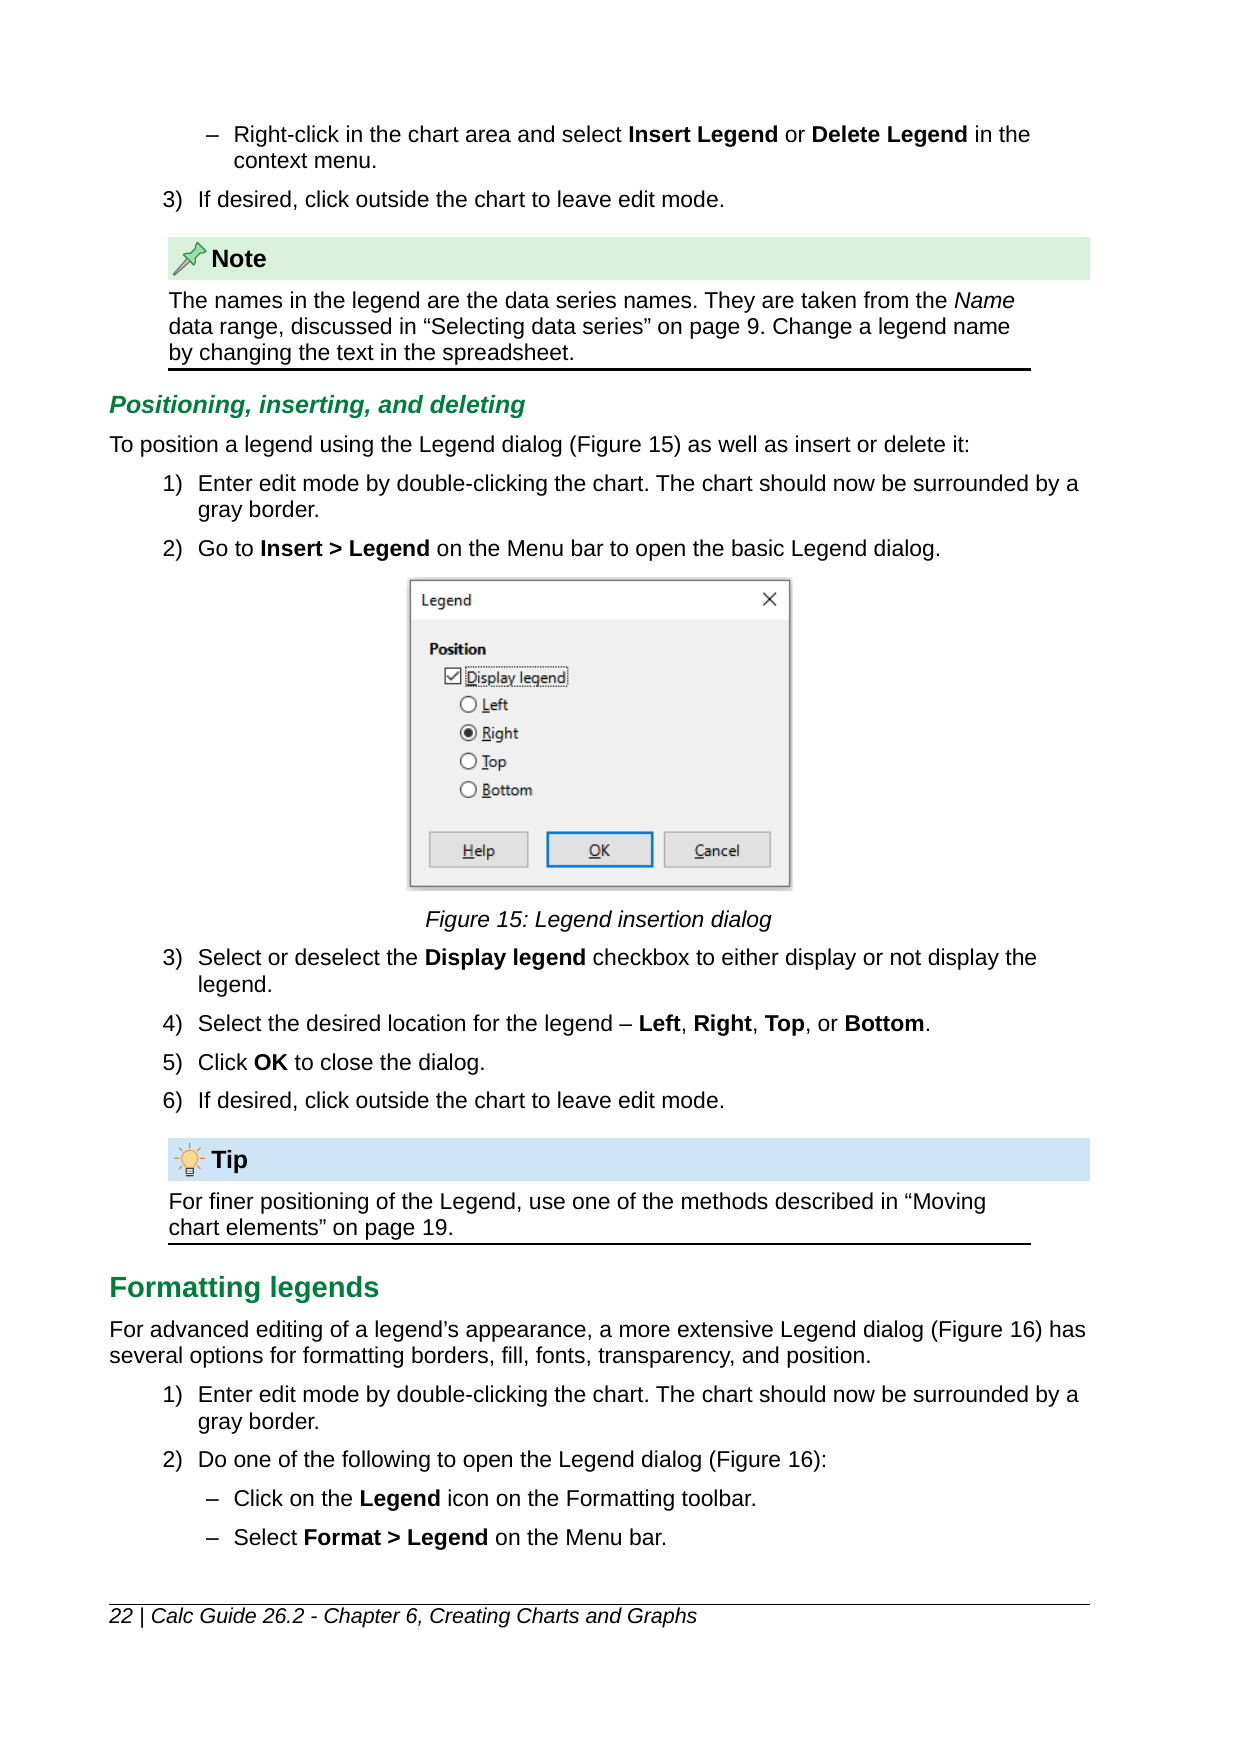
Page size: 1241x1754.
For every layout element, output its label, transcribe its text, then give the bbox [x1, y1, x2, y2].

subtitle Positioning, inserting, and deleting [109, 390, 1090, 419]
list To position a legend using the Legend dialog (Figure 15) as well as insert or delete it: [109, 431, 1090, 458]
list Enter edit mode by double-clicking the chart. The chart should now be surrounded by a gray border. [183, 1381, 1090, 1434]
text The names in the legend are the data series names. They are taken from the Name data range, discussed in “Selecting data series” on page 9. Change a legend name by changing the text in the spreadsheet. [168, 287, 1031, 368]
list Go to Insert > Legend on the Menu bar to open the basic Legend dialog. [183, 535, 1090, 562]
list If desired, click outside the chart to leave edit mode. [183, 186, 1090, 213]
list Select or deselect the Display legend checkbox to either display or not display the legend. [183, 944, 1090, 997]
list Enter edit mode by double-clicking the chart. The chart should now be surrounded by a gray border. [183, 470, 1090, 523]
subtitle Note [168, 237, 1090, 280]
subtitle Formatting legends [109, 1270, 1090, 1304]
subtitle Tip [168, 1138, 1090, 1181]
list If desired, click outside the chart to leave edit mode. [183, 1087, 1090, 1114]
list Click OK to close the dialog. [183, 1048, 1090, 1075]
list Select the desired location for the legend – Left, Right, Top, or Bottom. [183, 1009, 1090, 1036]
list Select Format > Legend on the Menu bar. [218, 1524, 1090, 1551]
picture [406, 577, 793, 891]
text Figure 15: Legend insertion dialog [403, 906, 796, 932]
list Right-click in the chart area and select Insert Legend or Delete Legend in the context menu. [218, 121, 1090, 174]
list For advanced editing of a legend’s appearance, a more extensive Legend dialog (Figure 16) has several options for formatting borders, fill, fonts, transparency, and position. [109, 1316, 1090, 1369]
list Do one of the following to open the Legend dialog (Figure 16): [183, 1446, 1090, 1473]
text For finer positioning of the Legend, use one of the methods described in “Moving chart elements” on page 19. [168, 1188, 1031, 1243]
list Click on the Legend icon on the Formatting toolbar. [218, 1485, 1090, 1512]
